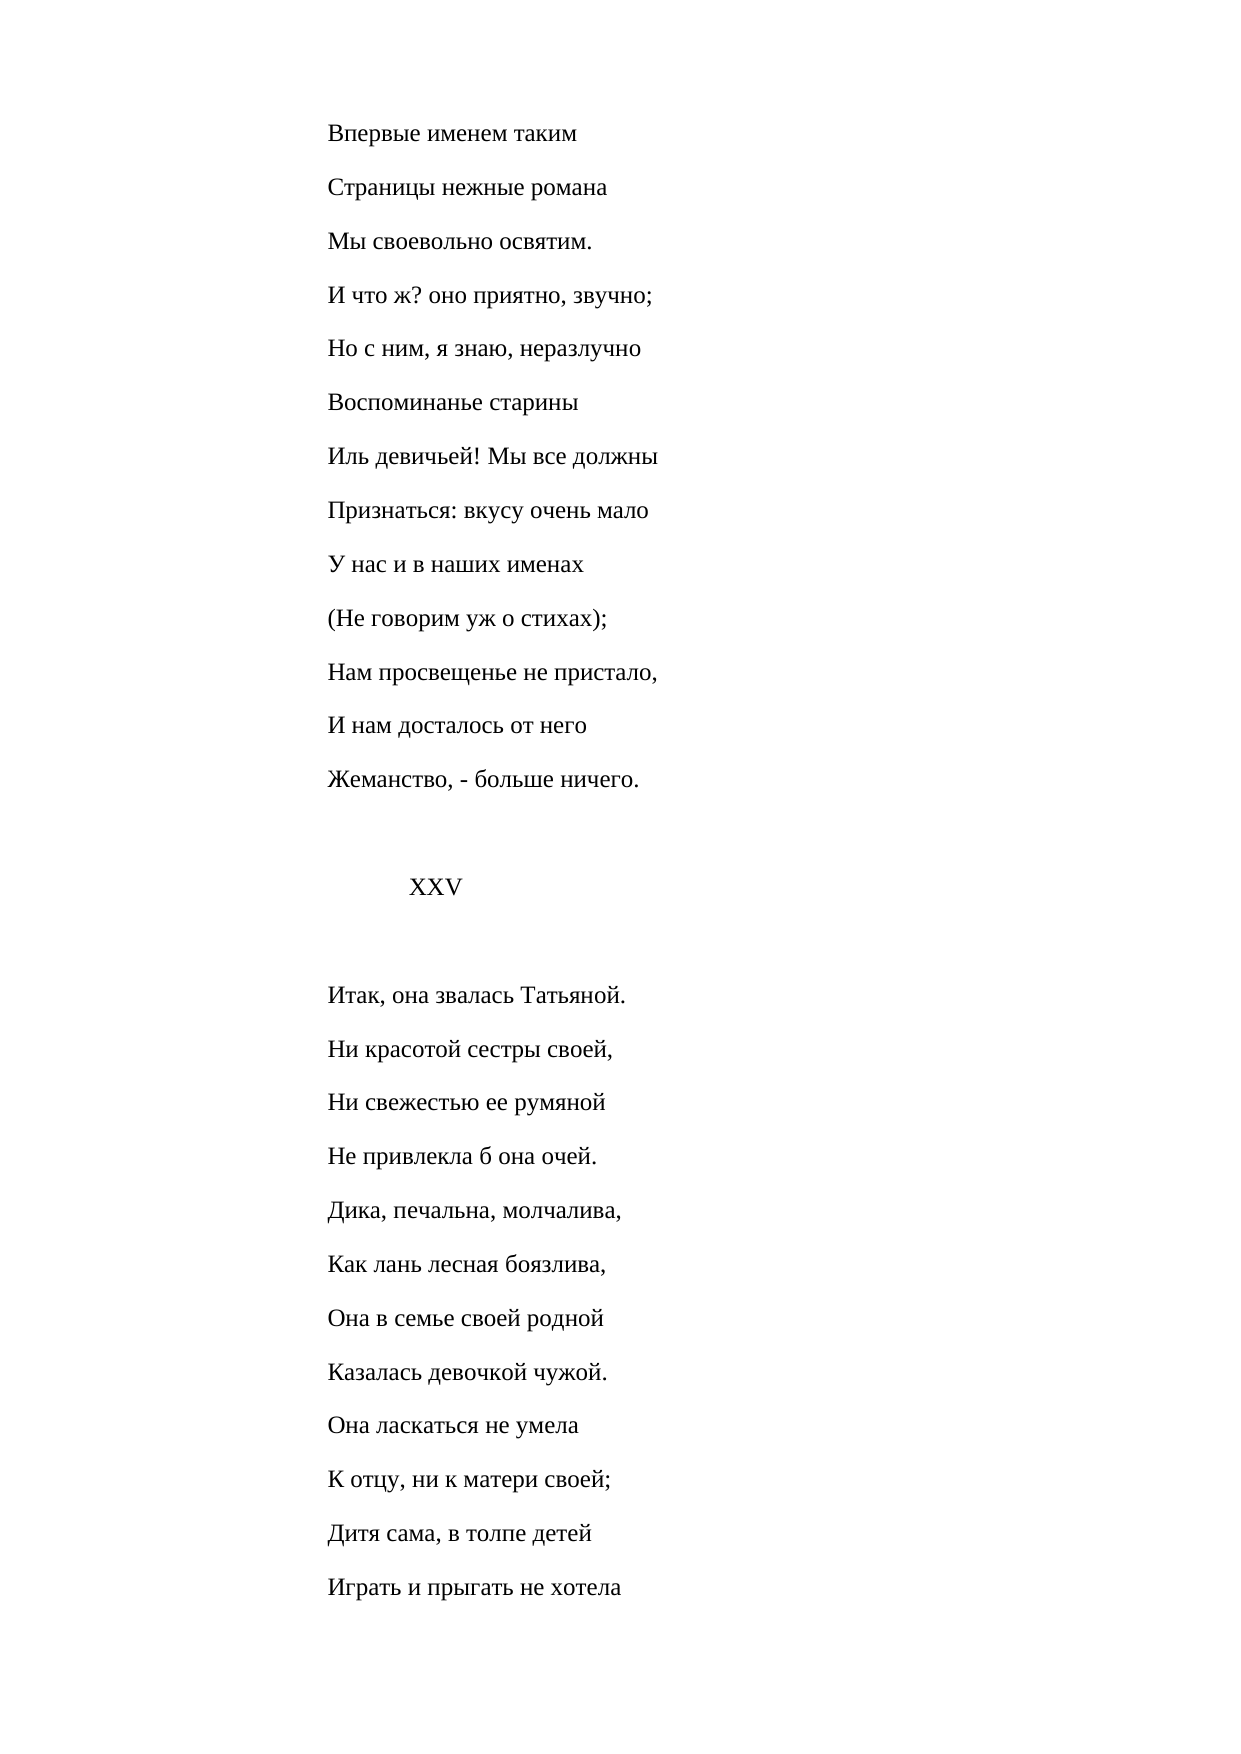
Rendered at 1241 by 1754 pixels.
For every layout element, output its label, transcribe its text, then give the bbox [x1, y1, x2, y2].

text Воспоминанье старины [177, 387, 1152, 416]
text Иль девичьей! Мы все должны [177, 441, 1152, 470]
text Ни свежестью ее румяной [177, 1087, 1152, 1116]
text Дика, печальна, молчалива, [177, 1195, 1152, 1224]
text Жеманство, - больше ничего. [177, 764, 1152, 793]
text (Не говорим уж о стихах); [177, 603, 1152, 632]
text Признаться: вкусу очень мало [177, 495, 1152, 524]
text И нам досталось от него [177, 711, 1152, 739]
text Не привлекла б она очей. [177, 1141, 1152, 1170]
text Ни красотой сестры своей, [177, 1034, 1152, 1062]
text Страницы нежные романа [177, 172, 1152, 201]
text Но с ним, я знаю, неразлучно [177, 333, 1152, 362]
text Играть и прыгать не хотела [177, 1572, 1152, 1601]
text Нам просвещенье не пристало, [177, 657, 1152, 685]
text Впервые именем таким [177, 118, 1152, 147]
text XXV [177, 872, 1152, 901]
text У нас и в наших именах [177, 549, 1152, 578]
text Итак, она звалась Татьяной. [177, 980, 1152, 1008]
text Она ласкаться не умела [177, 1411, 1152, 1439]
text Дитя сама, в толпе детей [177, 1518, 1152, 1547]
text Она в семье своей родной [177, 1303, 1152, 1332]
text Как лань лесная боязлива, [177, 1249, 1152, 1278]
text К отцу, ни к матери своей; [177, 1464, 1152, 1493]
text Мы своевольно освятим. [177, 226, 1152, 254]
text Казалась девочкой чужой. [177, 1357, 1152, 1386]
text И что ж? оно приятно, звучно; [177, 280, 1152, 308]
